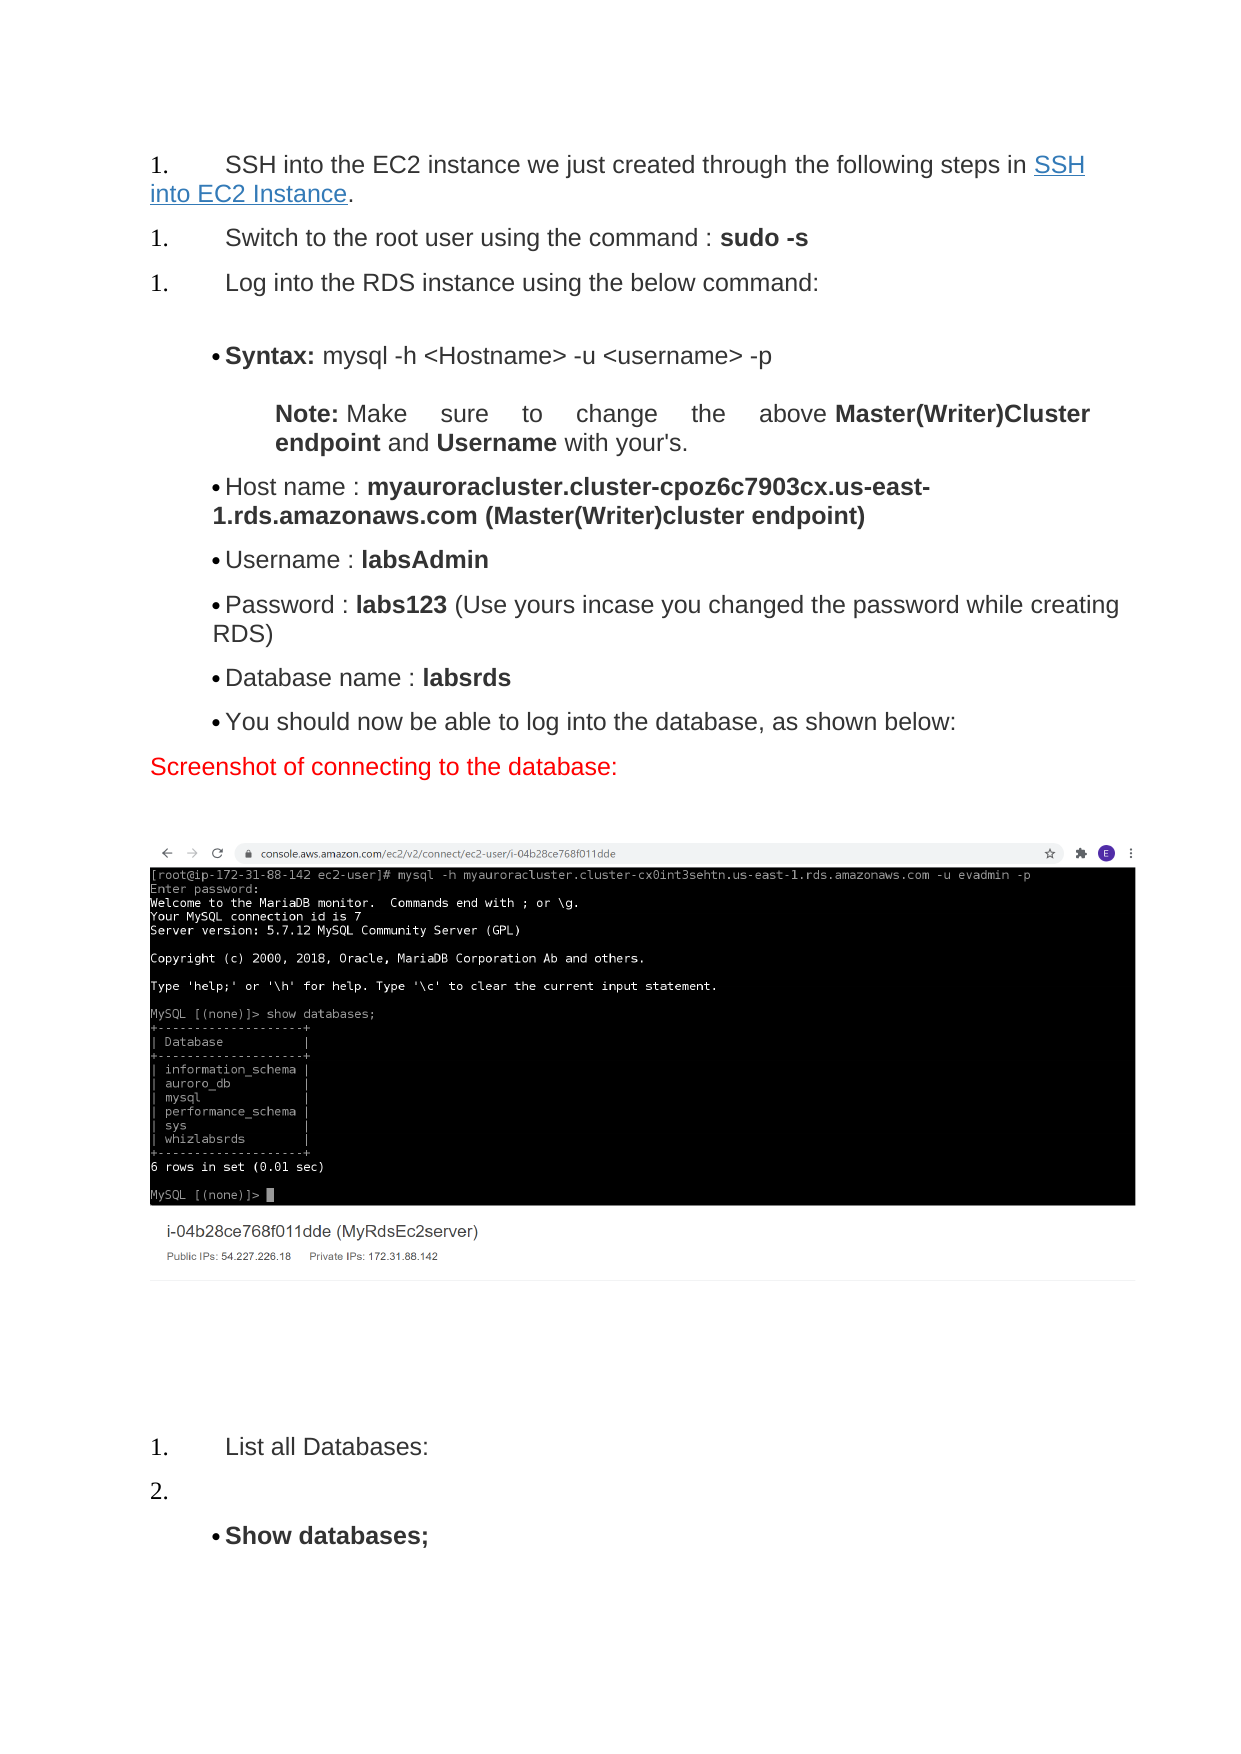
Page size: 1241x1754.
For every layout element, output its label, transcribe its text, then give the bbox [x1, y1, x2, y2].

text Note: Make sure to change the above Master(Writer)Cluster endpoint and Username with your's. [275, 399, 1090, 457]
text Screenshot of connecting to the database: [150, 752, 1165, 781]
list You should now be able to log into the database, as shown below: [212, 707, 1165, 736]
list Username : labsAdmin [212, 546, 1165, 574]
list Log into the RDS instance using the below command: [150, 268, 1165, 297]
list Database name : labsrds [212, 663, 1165, 692]
list Syntax: mysql -h <Hostname> -u <username> -p [212, 341, 1090, 370]
list Show databases; [212, 1521, 1165, 1549]
list Host name : myauroracluster.cluster-cpoz6c7903cx.us-east-1.rds.amazonaws.com (Master(Writer)cluster endpoint) [212, 472, 1165, 530]
list Password : labs123 (Use yours incase you changed the password while creating RDS) [212, 590, 1165, 647]
list List all Databases: [150, 1432, 1165, 1461]
list SSH into the EC2 instance we just created through the following steps in SSH into EC2 Instance. [150, 150, 1090, 208]
list Switch to the root user using the command : sudo -s [150, 223, 1090, 252]
